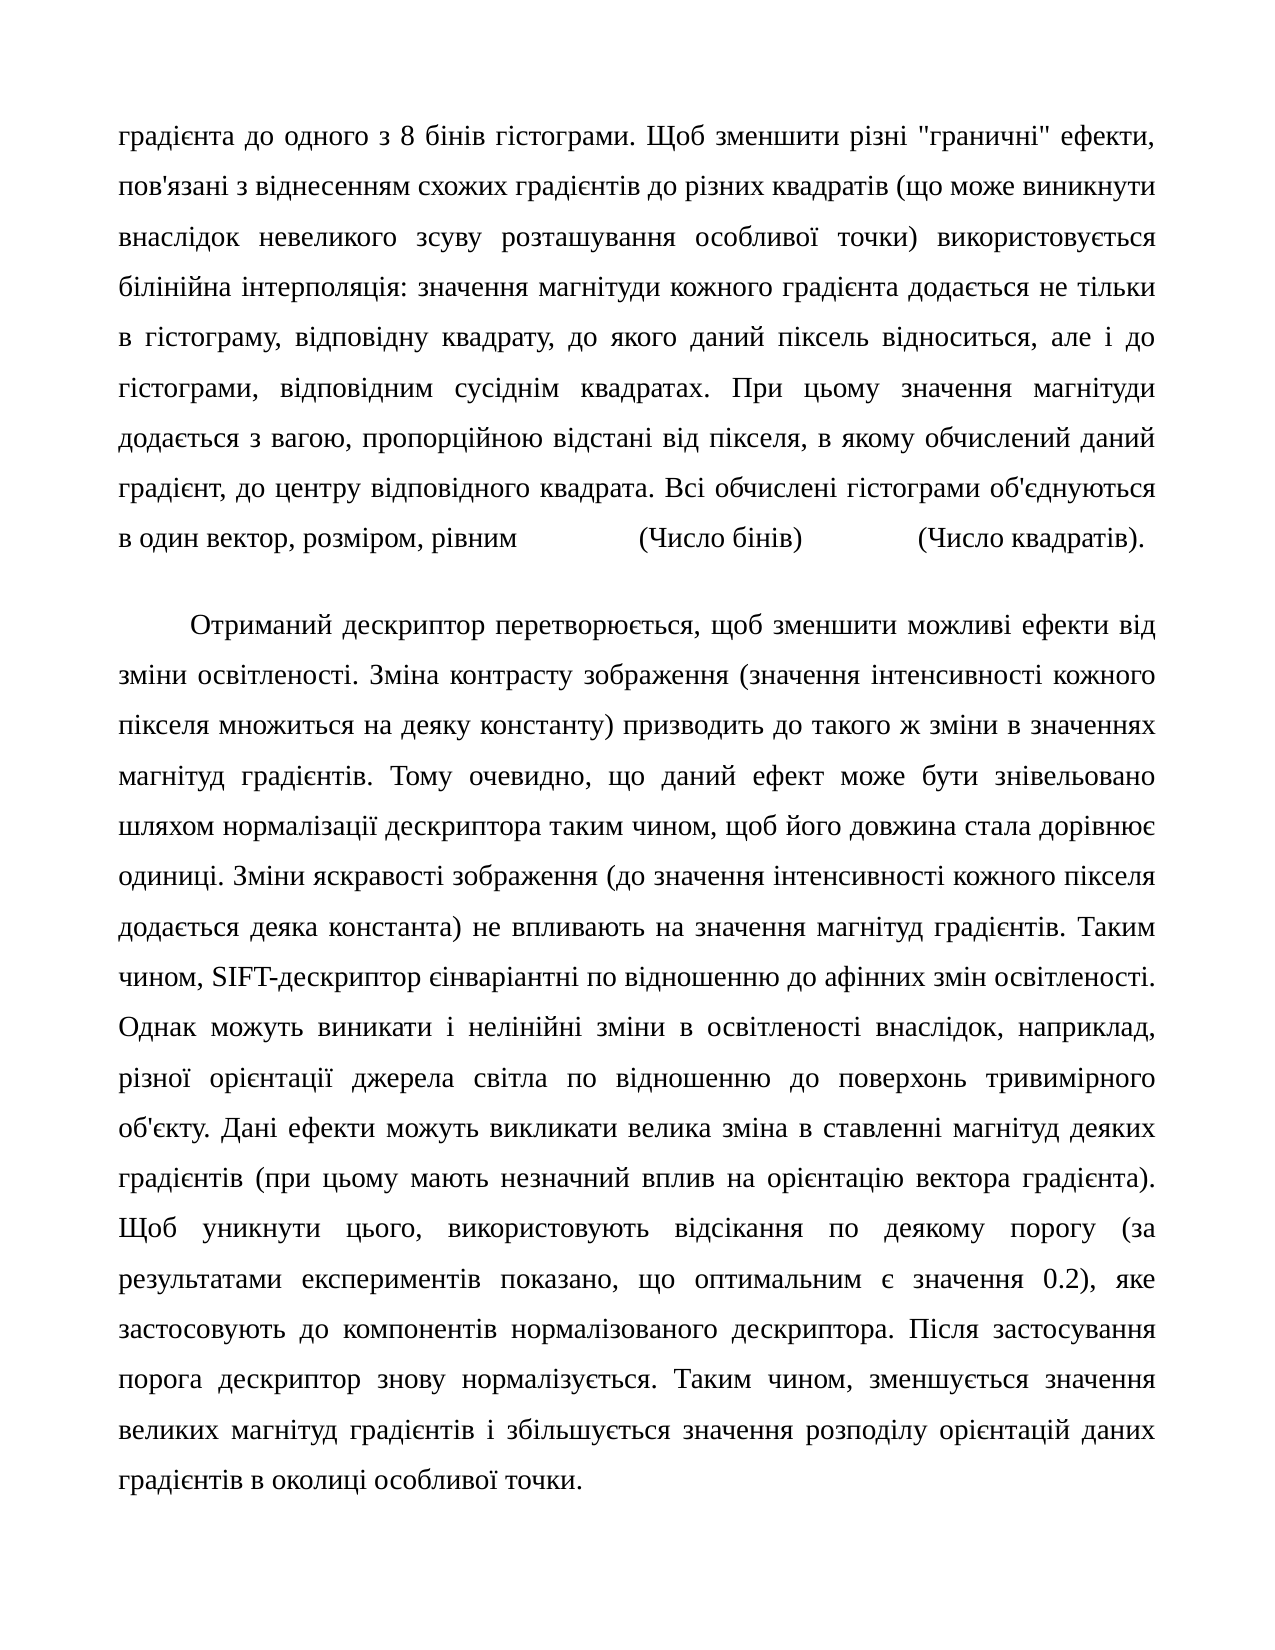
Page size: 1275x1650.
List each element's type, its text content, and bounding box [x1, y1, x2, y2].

text градієнта до одного з 8 бінів гістограми. Щоб зменшити різні "граничні" ефекти, пов'язані з віднесенням схожих градієнтів до різних квадратів (що може виникнути внаслідок невеликого зсуву розташування особливої точки) використовується білінійна інтерполяція: значення магнітуди кожного градієнта додається не тільки в гістограму, відповідну квадрату, до якого даний піксель відноситься, але і до гістограми, відповідним сусіднім квадратах. При цьому значення магнітуди додається з вагою, пропорційною відстані від пікселя, в якому обчислений даний градієнт, до центру відповідного квадрата. Всі обчислені гістограми об'єднуються в один вектор, розміром, рівним (Число бінів) (Число квадратів). [118, 118, 1157, 578]
text Отриманий дескриптор перетворюється, щоб зменшити можливі ефекти від зміни освітленості. Зміна контрасту зображення (значення інтенсивності кожного пікселя множиться на деяку константу) призводить до такого ж зміни в значеннях магнітуд градієнтів. Тому очевидно, що даний ефект може бути знівельовано шляхом нормалізації дескриптора таким чином, щоб його довжина стала дорівнює одиниці. Зміни яскравості зображення (до значення інтенсивності кожного пікселя додається деяка константа) не впливають на значення магнітуд градієнтів. Таким чином, SIFT-дескриптор єінваріантні по відношенню до афінних змін освітленості. Однак можуть виникати і нелінійні зміни в освітленості внаслідок, наприклад, різної орієнтації джерела світла по відношенню до поверхонь тривимірного об'єкту. Дані ефекти можуть викликати велика зміна в ставленні магнітуд деяких градієнтів (при цьому мають незначний вплив на орієнтацію вектора градієнта). Щоб уникнути цього, використовують відсікання по деякому порогу (за результатами експериментів показано, що оптимальним є значення 0.2), яке застосовують до компонентів нормалізованого дескриптора. Після застосування порога дескриптор знову нормалізується. Таким чином, зменшується значення великих магнітуд градієнтів і збільшується значення розподілу орієнтацій даних градієнтів в околиці особливої ​​точки. [118, 607, 1157, 1496]
